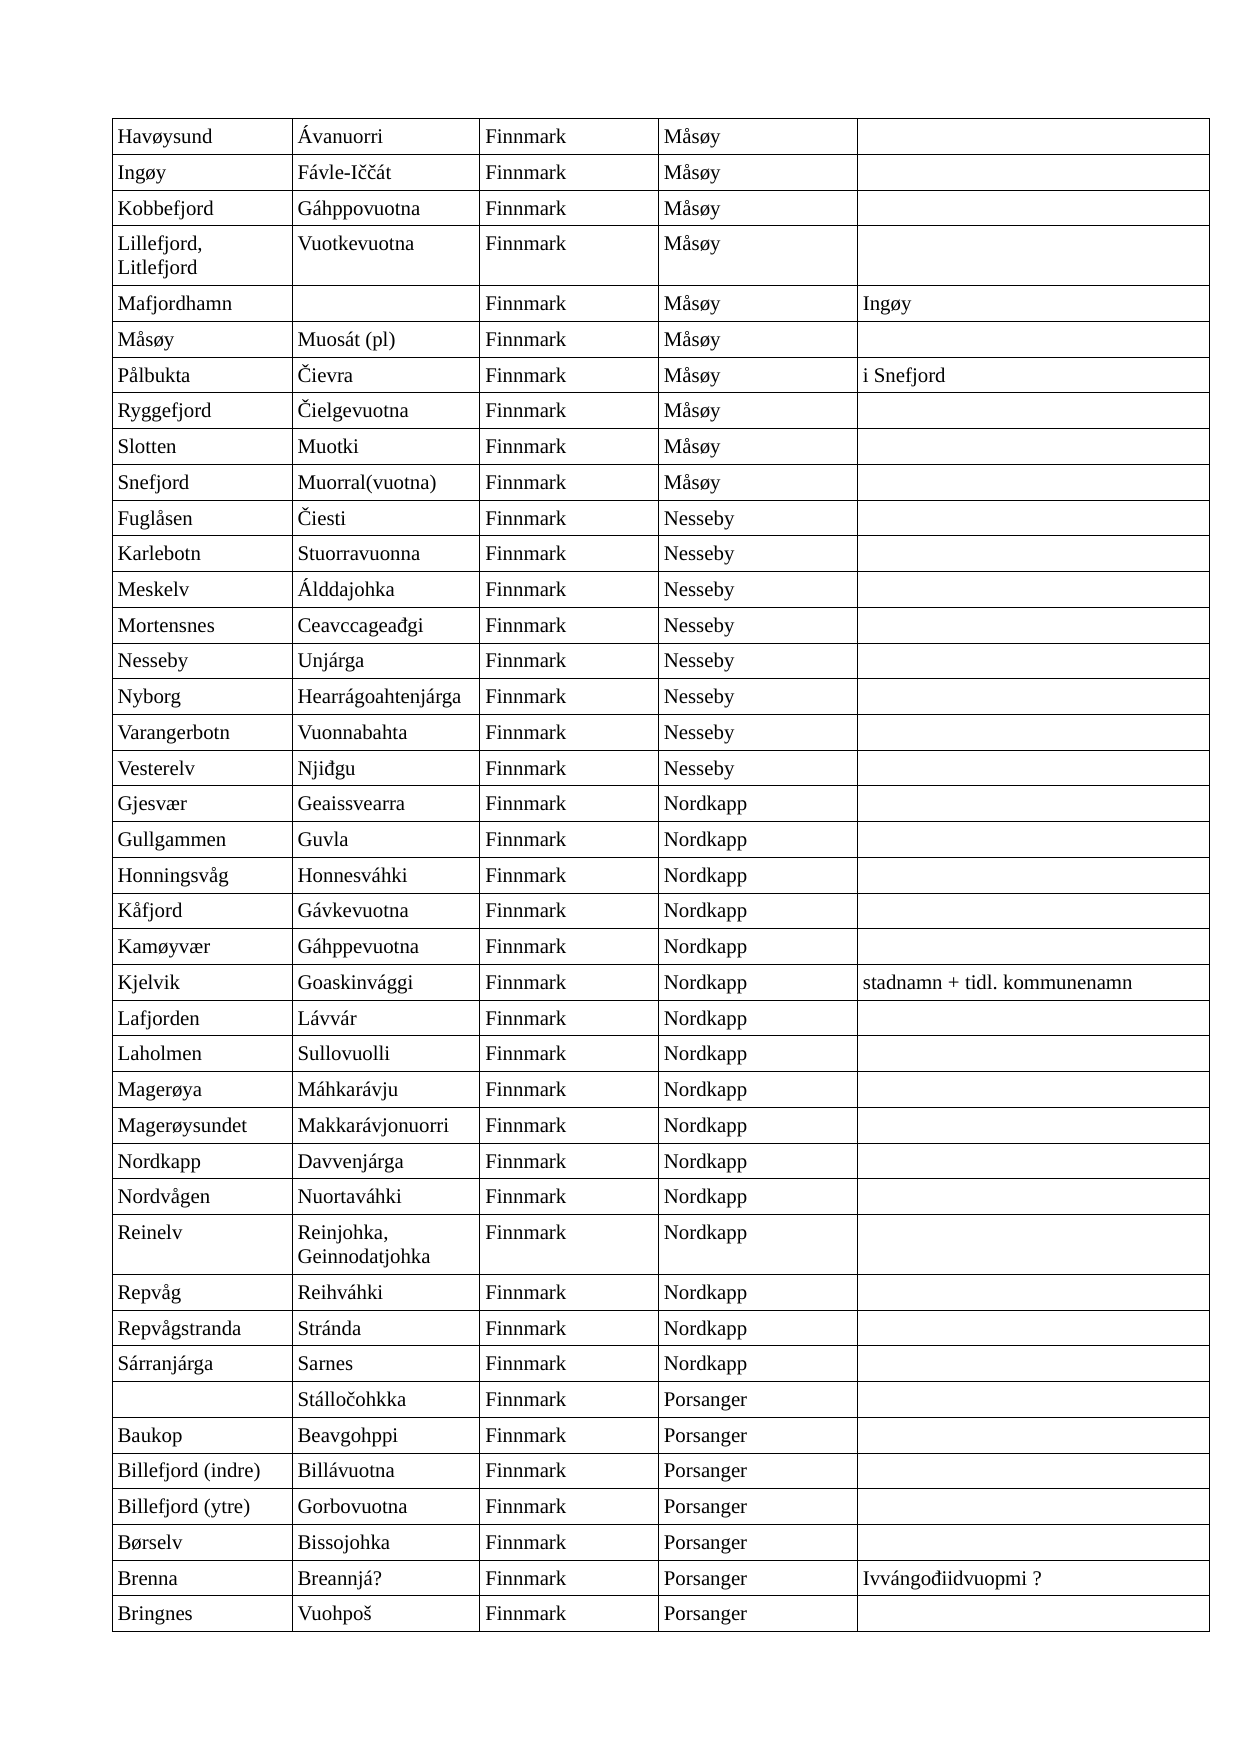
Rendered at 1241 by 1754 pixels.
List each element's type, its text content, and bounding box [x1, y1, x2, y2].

table_cell Finnmark [480, 822, 658, 857]
table_cell Pålbukta [113, 358, 292, 392]
table_cell Geaissvearra [293, 786, 479, 821]
table_cell [858, 1275, 1209, 1309]
table_cell Makkarávjonuorri [293, 1108, 479, 1143]
table_cell Lillefjord, Litlefjord [113, 226, 292, 285]
table_cell Finnmark [480, 1036, 658, 1071]
table_cell Nesseby [113, 644, 292, 678]
table_cell Stálločohkka [293, 1382, 479, 1417]
table_cell Ivvángođiidvuopmi ? [858, 1561, 1209, 1595]
table_cell Lafjorden [113, 1001, 292, 1035]
table_cell Mortensnes [113, 608, 292, 642]
table_cell Brenna [113, 1561, 292, 1595]
table_cell [858, 465, 1209, 499]
table_cell Finnmark [480, 786, 658, 821]
table_cell Gorbovuotna [293, 1489, 479, 1524]
table_cell Sullovuolli [293, 1036, 479, 1071]
table_cell Finnmark [480, 929, 658, 964]
table_cell Mafjordhamn [113, 286, 292, 321]
table_cell Stránda [293, 1311, 479, 1345]
table_cell Måsøy [659, 429, 857, 464]
table_cell Finnmark [480, 1108, 658, 1143]
table_cell Snefjord [113, 465, 292, 499]
table_cell [858, 1108, 1209, 1143]
table_cell Gjesvær [113, 786, 292, 821]
table_cell Reinelv [113, 1215, 292, 1274]
table_cell [858, 894, 1209, 928]
table_cell Čiesti [293, 501, 479, 535]
table_cell Hearrágoahtenjárga [293, 679, 479, 714]
table_cell [858, 1001, 1209, 1035]
table_cell Vuohpoš [293, 1596, 479, 1631]
table_cell Guvla [293, 822, 479, 857]
table_cell Nordkapp [659, 1001, 857, 1035]
table_cell Ceavccageađgi [293, 608, 479, 642]
table_cell Finnmark [480, 1489, 658, 1524]
table_cell Lávvár [293, 1001, 479, 1035]
table_cell Nordkapp [659, 1179, 857, 1214]
table_cell Nesseby [659, 536, 857, 571]
table_cell Čievra [293, 358, 479, 392]
table_cell [858, 929, 1209, 964]
table_cell Finnmark [480, 1454, 658, 1488]
table_cell Finnmark [480, 119, 658, 154]
table_cell Baukop [113, 1418, 292, 1452]
table_cell Nordkapp [659, 965, 857, 1000]
table_cell Finnmark [480, 1561, 658, 1595]
table_cell Nordkapp [659, 858, 857, 892]
table_cell Måsøy [659, 465, 857, 499]
table_cell [858, 1144, 1209, 1178]
table_cell [858, 1418, 1209, 1452]
table_cell [858, 501, 1209, 535]
table_cell Máhkarávju [293, 1072, 479, 1107]
table_cell [858, 226, 1209, 285]
table_cell Goaskinvággi [293, 965, 479, 1000]
table_cell Finnmark [480, 715, 658, 749]
table_cell Nordkapp [659, 1108, 857, 1143]
table_cell [858, 786, 1209, 821]
table_cell Nordkapp [659, 1036, 857, 1071]
table_cell Måsøy [659, 286, 857, 321]
table_cell Finnmark [480, 1215, 658, 1274]
table_cell Čielgevuotna [293, 393, 479, 428]
table_cell Måsøy [659, 226, 857, 285]
table_cell Finnmark [480, 1346, 658, 1381]
table_cell Magerøya [113, 1072, 292, 1107]
table_cell Stuorravuonna [293, 536, 479, 571]
table_cell Kobbefjord [113, 191, 292, 225]
table_cell i Snefjord [858, 358, 1209, 392]
table_cell [858, 1454, 1209, 1488]
table_cell Ingøy [858, 286, 1209, 321]
table_cell [858, 644, 1209, 678]
table_cell Billefjord (ytre) [113, 1489, 292, 1524]
table_cell Nesseby [659, 644, 857, 678]
table_cell stadnamn + tidl. kommunenamn [858, 965, 1209, 1000]
table_cell Nesseby [659, 572, 857, 607]
table_cell Finnmark [480, 322, 658, 357]
table_cell [858, 572, 1209, 607]
table_cell Laholmen [113, 1036, 292, 1071]
table_cell Finnmark [480, 155, 658, 189]
table_cell Måsøy [659, 322, 857, 357]
table_cell Beavgohppi [293, 1418, 479, 1452]
table_cell Finnmark [480, 644, 658, 678]
table_cell Porsanger [659, 1454, 857, 1488]
table_cell Muosát (pl) [293, 322, 479, 357]
table_cell Nordkapp [659, 1215, 857, 1274]
table_cell Finnmark [480, 501, 658, 535]
table_cell Finnmark [480, 751, 658, 785]
table_cell Nesseby [659, 751, 857, 785]
table_cell Nuortaváhki [293, 1179, 479, 1214]
table_cell Finnmark [480, 191, 658, 225]
table_cell Nordkapp [659, 1144, 857, 1178]
table_cell Vuotkevuotna [293, 226, 479, 285]
table_cell Magerøysundet [113, 1108, 292, 1143]
table_cell Finnmark [480, 358, 658, 392]
table_cell Finnmark [480, 1382, 658, 1417]
table_cell Gáhppevuotna [293, 929, 479, 964]
table_cell Nesseby [659, 501, 857, 535]
table_cell Porsanger [659, 1525, 857, 1560]
table_cell Kjelvik [113, 965, 292, 1000]
table_cell Ryggefjord [113, 393, 292, 428]
table_cell Finnmark [480, 858, 658, 892]
table_cell Børselv [113, 1525, 292, 1560]
table_cell Vuonnabahta [293, 715, 479, 749]
table_cell Måsøy [659, 358, 857, 392]
table_cell Nyborg [113, 679, 292, 714]
table_cell Porsanger [659, 1418, 857, 1452]
table_cell [858, 1036, 1209, 1071]
table_cell Finnmark [480, 393, 658, 428]
table_cell [858, 715, 1209, 749]
table_cell Muorral(vuotna) [293, 465, 479, 499]
table_cell Repvåg [113, 1275, 292, 1309]
table_cell Muotki [293, 429, 479, 464]
table_cell Gullgammen [113, 822, 292, 857]
table_cell Finnmark [480, 1596, 658, 1631]
table_cell Álddajohka [293, 572, 479, 607]
table_cell Nesseby [659, 608, 857, 642]
table_cell Måsøy [659, 155, 857, 189]
table_cell [113, 1382, 292, 1417]
table_cell Porsanger [659, 1489, 857, 1524]
table_cell Havøysund [113, 119, 292, 154]
table_cell Sarnes [293, 1346, 479, 1381]
table_cell Njiđgu [293, 751, 479, 785]
table_cell Slotten [113, 429, 292, 464]
table_cell Finnmark [480, 1072, 658, 1107]
table_cell [858, 1346, 1209, 1381]
table_cell Måsøy [659, 393, 857, 428]
table_cell [858, 1215, 1209, 1274]
table_cell Unjárga [293, 644, 479, 678]
table_cell Finnmark [480, 608, 658, 642]
table_cell [858, 1525, 1209, 1560]
table_cell Repvågstranda [113, 1311, 292, 1345]
table_cell Billefjord (indre) [113, 1454, 292, 1488]
table_cell Porsanger [659, 1561, 857, 1595]
table_cell Nordkapp [659, 894, 857, 928]
table_cell [293, 286, 479, 321]
table_cell Nordkapp [659, 1275, 857, 1309]
table_cell Finnmark [480, 1418, 658, 1452]
table_cell Kamøyvær [113, 929, 292, 964]
table_cell Breannjá? [293, 1561, 479, 1595]
table_cell Finnmark [480, 572, 658, 607]
table_cell [858, 322, 1209, 357]
table_cell Nordkapp [659, 929, 857, 964]
table_cell Gávkevuotna [293, 894, 479, 928]
table_cell Måsøy [113, 322, 292, 357]
table_cell Nordkapp [659, 1072, 857, 1107]
table_cell Nordkapp [659, 1346, 857, 1381]
table_cell Finnmark [480, 1311, 658, 1345]
table_cell Porsanger [659, 1382, 857, 1417]
table_cell [858, 393, 1209, 428]
table_cell Nesseby [659, 679, 857, 714]
table_cell Måsøy [659, 119, 857, 154]
table_cell Reinjohka, Geinnodatjohka [293, 1215, 479, 1274]
table_cell Meskelv [113, 572, 292, 607]
table_cell [858, 119, 1209, 154]
table_cell Nordkapp [113, 1144, 292, 1178]
table_cell Karlebotn [113, 536, 292, 571]
table_cell [858, 1311, 1209, 1345]
table_cell Ingøy [113, 155, 292, 189]
table_cell [858, 751, 1209, 785]
table_cell Bissojohka [293, 1525, 479, 1560]
table_cell Finnmark [480, 679, 658, 714]
table_cell Fuglåsen [113, 501, 292, 535]
table_cell Finnmark [480, 226, 658, 285]
table_cell Måsøy [659, 191, 857, 225]
table_cell Finnmark [480, 536, 658, 571]
table_cell Nesseby [659, 715, 857, 749]
table_cell Porsanger [659, 1596, 857, 1631]
table_cell [858, 858, 1209, 892]
table_cell [858, 155, 1209, 189]
table_cell Sárranjárga [113, 1346, 292, 1381]
table_cell Nordkapp [659, 786, 857, 821]
table_cell Nordkapp [659, 1311, 857, 1345]
table_cell [858, 1596, 1209, 1631]
table_cell [858, 1072, 1209, 1107]
table_cell Finnmark [480, 1275, 658, 1309]
table_cell [858, 1489, 1209, 1524]
table_cell Fávle-Iččát [293, 155, 479, 189]
table_cell Gáhppovuotna [293, 191, 479, 225]
table_cell Davvenjárga [293, 1144, 479, 1178]
table_cell Vesterelv [113, 751, 292, 785]
table_cell [858, 1179, 1209, 1214]
table_cell Nordvågen [113, 1179, 292, 1214]
table_cell [858, 608, 1209, 642]
table_cell [858, 191, 1209, 225]
table_cell Finnmark [480, 465, 658, 499]
table_cell Finnmark [480, 1001, 658, 1035]
table_cell [858, 822, 1209, 857]
table_cell Reihváhki [293, 1275, 479, 1309]
table_cell Nordkapp [659, 822, 857, 857]
table_cell [858, 429, 1209, 464]
table_cell Varangerbotn [113, 715, 292, 749]
table_cell Finnmark [480, 1144, 658, 1178]
table_cell Bringnes [113, 1596, 292, 1631]
table_cell Billávuotna [293, 1454, 479, 1488]
table_cell Finnmark [480, 286, 658, 321]
table_cell Finnmark [480, 429, 658, 464]
table_cell [858, 1382, 1209, 1417]
table_cell Honningsvåg [113, 858, 292, 892]
table_cell [858, 679, 1209, 714]
table_cell Finnmark [480, 965, 658, 1000]
table_cell Finnmark [480, 1179, 658, 1214]
table_cell Finnmark [480, 1525, 658, 1560]
table_cell Honnesváhki [293, 858, 479, 892]
table_cell Kåfjord [113, 894, 292, 928]
table_cell Ávanuorri [293, 119, 479, 154]
table_cell [858, 536, 1209, 571]
table_cell Finnmark [480, 894, 658, 928]
